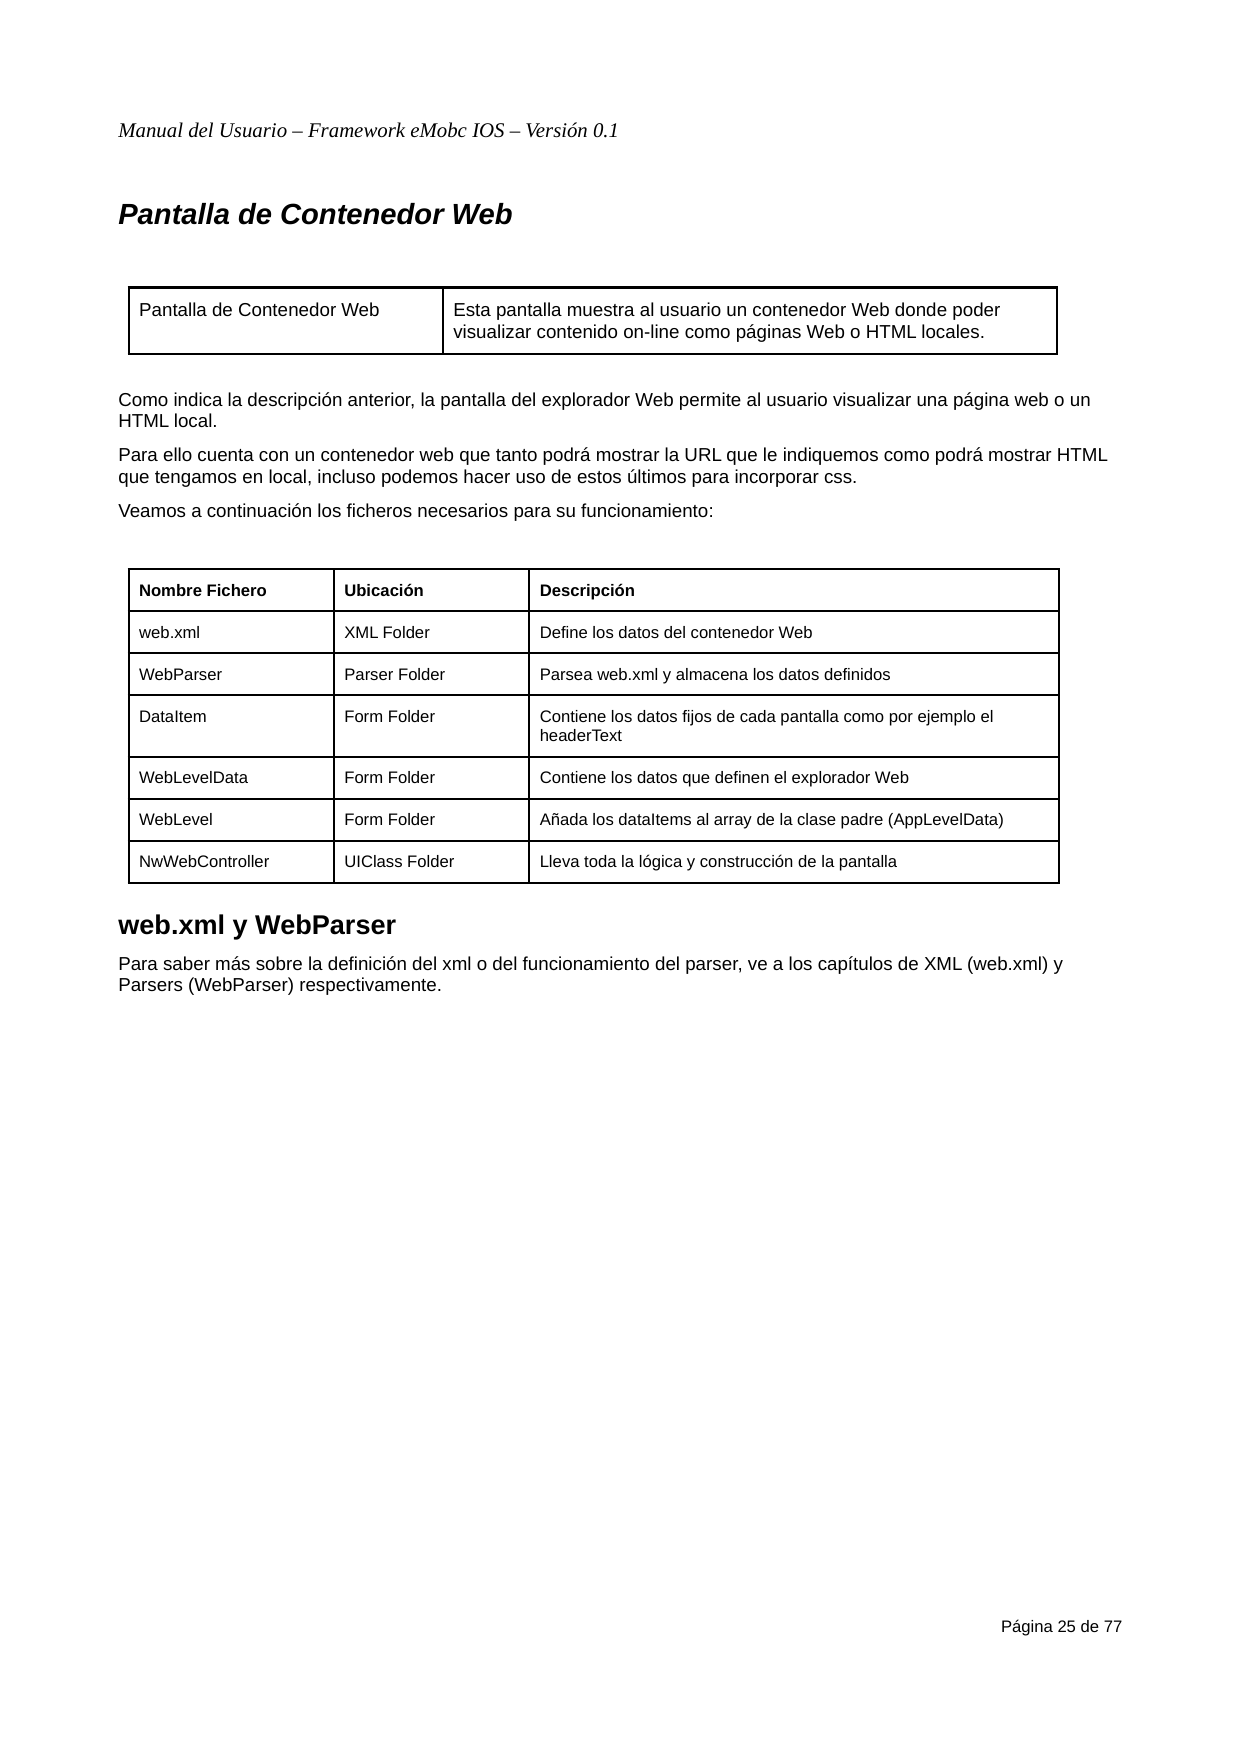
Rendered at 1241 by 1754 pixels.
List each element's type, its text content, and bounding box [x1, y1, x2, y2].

text Para ello cuenta con un contenedor web que tanto podrá mostrar la URL que le indiquemos como podrá mostrar HTML que tengamos en local, incluso podemos hacer uso de estos últimos para incorporar css. [118, 444, 1122, 487]
table_cell Contiene los datos fijos de cada pantalla como por ejemplo el headerText [530, 696, 1058, 756]
table_cell WebParser [130, 654, 333, 694]
table_cell Define los datos del contenedor Web [530, 612, 1058, 652]
table_cell Añada los dataItems al array de la clase padre (AppLevelData) [530, 800, 1058, 840]
table_cell NwWebController [130, 842, 333, 882]
table_cell XML Folder [335, 612, 528, 652]
subtitle web.xml y WebParser [118, 909, 1122, 940]
table_cell DataItem [130, 696, 333, 756]
text Como indica la descripción anterior, la pantalla del explorador Web permite al usuario visualizar una página web o un HTML local. [118, 389, 1122, 432]
text Veamos a continuación los ficheros necesarios para su funcionamiento: [118, 500, 1122, 521]
table_cell Form Folder [335, 800, 528, 840]
table_cell WebLevel [130, 800, 333, 840]
subtitle Pantalla de Contenedor Web [118, 197, 1122, 230]
table_header Descripción [530, 570, 1058, 610]
table_cell web.xml [130, 612, 333, 652]
table_cell Parsea web.xml y almacena los datos definidos [530, 654, 1058, 694]
text Para saber más sobre la definición del xml o del funcionamiento del parser, ve a los capítulos de XML (web.xml) y Parsers (WebParser) respectivamente. [118, 953, 1122, 996]
table_cell Form Folder [335, 696, 528, 756]
table_header Nombre Fichero [130, 570, 333, 610]
table_cell Contiene los datos que definen el explorador Web [530, 758, 1058, 798]
table_header Esta pantalla muestra al usuario un contenedor Web donde poder visualizar contenido on-line como páginas Web o HTML locales. [444, 289, 1056, 352]
table_cell UIClass Folder [335, 842, 528, 882]
table_cell Parser Folder [335, 654, 528, 694]
table_header Ubicación [335, 570, 528, 610]
table_cell Form Folder [335, 758, 528, 798]
table_header Pantalla de Contenedor Web [130, 289, 442, 352]
table_cell Lleva toda la lógica y construcción de la pantalla [530, 842, 1058, 882]
table_cell WebLevelData [130, 758, 333, 798]
